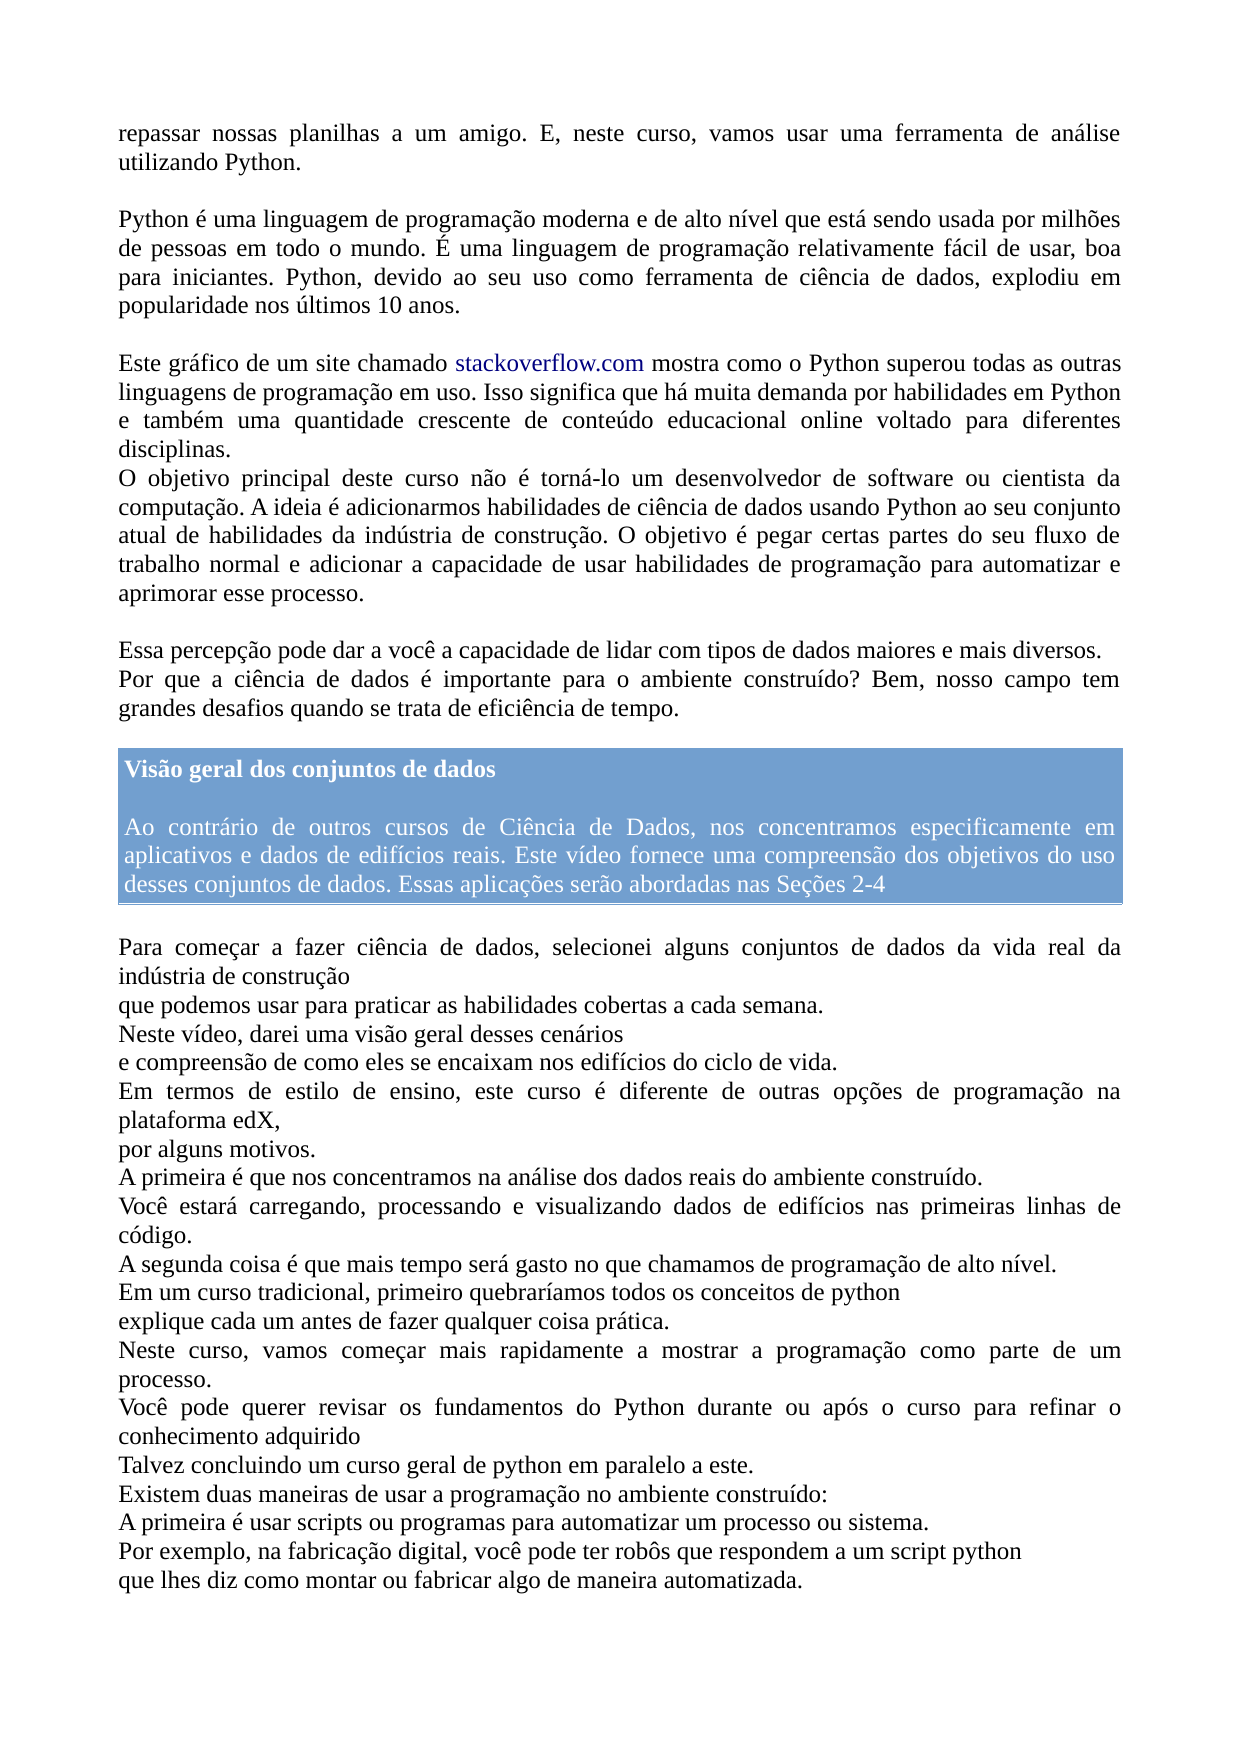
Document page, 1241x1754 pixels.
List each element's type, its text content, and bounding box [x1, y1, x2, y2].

text Em termos de estilo de ensino, este curso é diferente de outras opções de programação na plataforma edX, [118, 1076, 1122, 1134]
text por alguns motivos. [118, 1134, 1122, 1162]
text Existem duas maneiras de usar a programação no ambiente construído: [118, 1479, 1122, 1507]
text Neste curso, vamos começar mais rapidamente a mostrar a programação como parte de um processo. [118, 1335, 1122, 1392]
text O objetivo principal deste curso não é torná-lo um desenvolvedor de software ou cientista da computação. A ideia é adicionarmos habilidades de ciência de dados usando Python ao seu conjunto atual de habilidades da indústria de construção. O objetivo é pegar certas partes do seu fluxo de trabalho normal e adicionar a capacidade de usar habilidades de programação para automatizar e aprimorar esse processo. [118, 463, 1122, 607]
text A primeira é que nos concentramos na análise dos dados reais do ambiente construído. [118, 1162, 1122, 1191]
text Por exemplo, na fabricação digital, você pode ter robôs que respondem a um script python [118, 1536, 1122, 1565]
text explique cada um antes de fazer qualquer coisa prática. [118, 1306, 1122, 1335]
text repassar nossas planilhas a um amigo. E, neste curso, vamos usar uma ferramenta de análise utilizando Python. [118, 118, 1122, 176]
text e compreensão de como eles se encaixam nos edifícios do ciclo de vida. [118, 1047, 1122, 1076]
text Este gráfico de um site chamado stackoverflow.com mostra como o Python superou todas as outras linguagens de programação em uso. Isso significa que há muita demanda por habilidades em Python e também uma quantidade crescente de conteúdo educacional online voltado para diferentes disciplinas. [118, 348, 1122, 463]
text Você pode querer revisar os fundamentos do Python durante ou após o curso para refinar o conhecimento adquirido [118, 1392, 1122, 1450]
text que podemos usar para praticar as habilidades cobertas a cada semana. [118, 990, 1122, 1019]
text Por que a ciência de dados é importante para o ambiente construído? Bem, nosso campo tem grandes desafios quando se trata de eficiência de tempo. [118, 664, 1122, 722]
text Em um curso tradicional, primeiro quebraríamos todos os conceitos de python [118, 1277, 1122, 1306]
text A segunda coisa é que mais tempo será gasto no que chamamos de programação de alto nível. [118, 1249, 1122, 1277]
text Para começar a fazer ciência de dados, selecionei alguns conjuntos de dados da vida real da indústria de construção [118, 932, 1122, 990]
text Talvez concluindo um curso geral de python em paralelo a este. [118, 1450, 1122, 1479]
text Essa percepção pode dar a você a capacidade de lidar com tipos de dados maiores e mais diversos. [118, 636, 1122, 664]
table_header Visão geral dos conjuntos de dados Ao contrário de outros cursos de Ciência de Dados, nos concentramos especificamente em aplicativos e dados de edifícios reais. Este vídeo fornece uma compreensão dos objetivos do uso desses conjuntos de dados. Essas aplicações serão abordadas nas Seções 2-4 [119, 749, 1122, 903]
text Você estará carregando, processando e visualizando dados de edifícios nas primeiras linhas de código. [118, 1191, 1122, 1249]
text que lhes diz como montar ou fabricar algo de maneira automatizada. [118, 1565, 1122, 1594]
text Neste vídeo, darei uma visão geral desses cenários [118, 1019, 1122, 1047]
text A primeira é usar scripts ou programas para automatizar um processo ou sistema. [118, 1507, 1122, 1536]
text Python é uma linguagem de programação moderna e de alto nível que está sendo usada por milhões de pessoas em todo o mundo. É uma linguagem de programação relativamente fácil de usar, boa para iniciantes. Python, devido ao seu uso como ferramenta de ciência de dados, explodiu em popularidade nos últimos 10 anos. [118, 204, 1122, 319]
